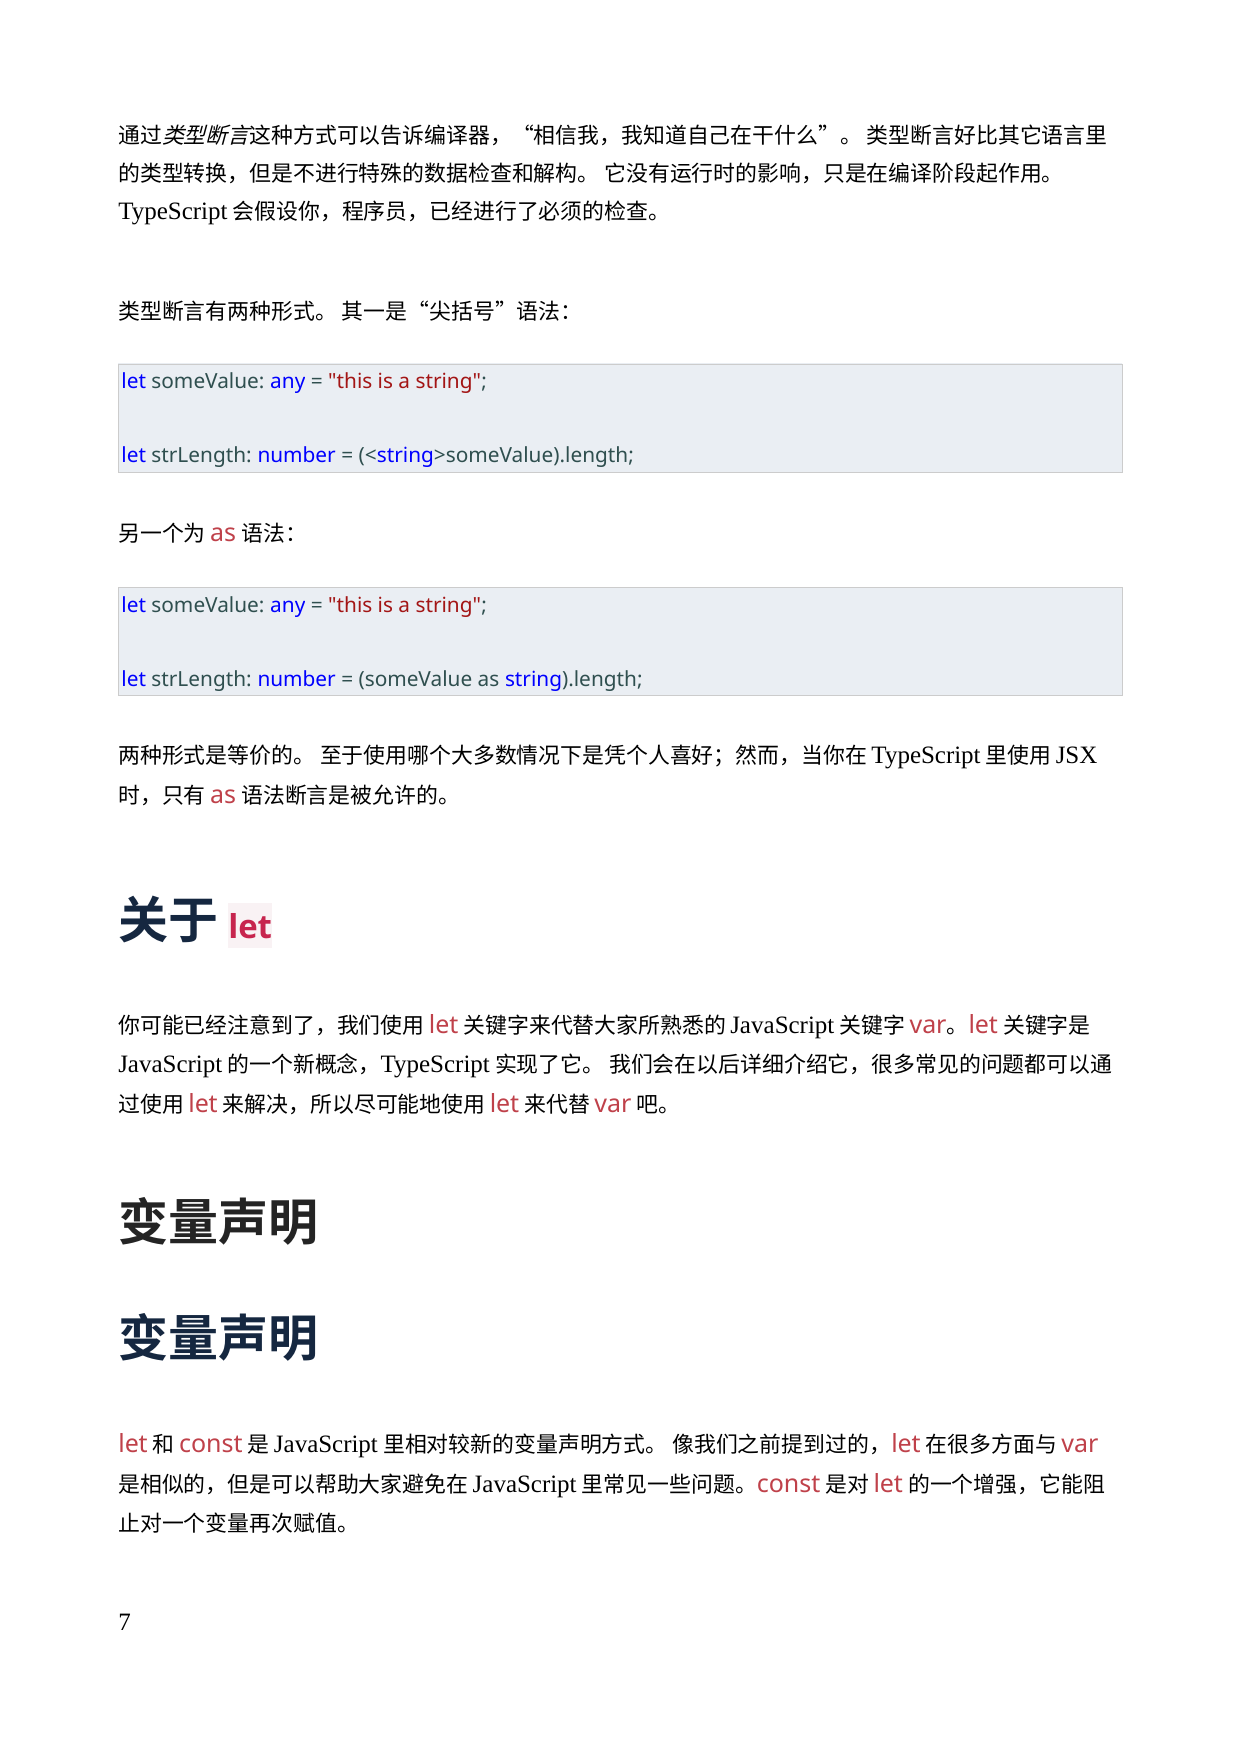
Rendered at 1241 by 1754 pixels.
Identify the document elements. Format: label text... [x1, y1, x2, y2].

text 你可能已经注意到了，我们使用let关键字来代替大家所熟悉的JavaScript关键字var。let关键字是JavaScript的一个新概念，TypeScript实现了它。 我们会在以后详细介绍它，很多常见的问题都可以通过使用let来解决，所以尽可能地使用let来代替var吧。 [118, 1007, 1122, 1119]
text 另一个为as语法： [118, 515, 1122, 549]
text let和const是JavaScript里相对较新的变量声明方式。 像我们之前提到过的，let在很多方面与var是相似的，但是可以帮助大家避免在JavaScript里常见一些问题。const是对let的一个增强，它能阻止对一个变量再次赋值。 [118, 1425, 1122, 1538]
text 通过类型断言这种方式可以告诉编译器，“相信我，我知道自己在干什么”。 类型断言好比其它语言里的类型转换，但是不进行特殊的数据检查和解构。 它没有运行时的影响，只是在编译阶段起作用。 TypeScript会假设你，程序员，已经进行了必须的检查。 [118, 118, 1122, 226]
text 两种形式是等价的。 至于使用哪个大多数情况下是凭个人喜好；然而，当你在TypeScript里使用JSX时，只有as语法断言是被允许的。 [118, 738, 1122, 811]
text let someValue: any = "this is a string"; [119, 588, 1122, 618]
subtitle 关于let [118, 880, 1122, 953]
subtitle 变量声明 [118, 1183, 1122, 1255]
text 类型断言有两种形式。 其一是“尖括号”语法： [118, 294, 1122, 326]
text let someValue: any = "this is a string"; [119, 365, 1122, 395]
text let strLength: number = (someValue as string).length; [119, 661, 1122, 695]
text let strLength: number = (<string>someValue).length; [119, 437, 1122, 472]
subtitle 变量声明 [118, 1299, 1122, 1371]
